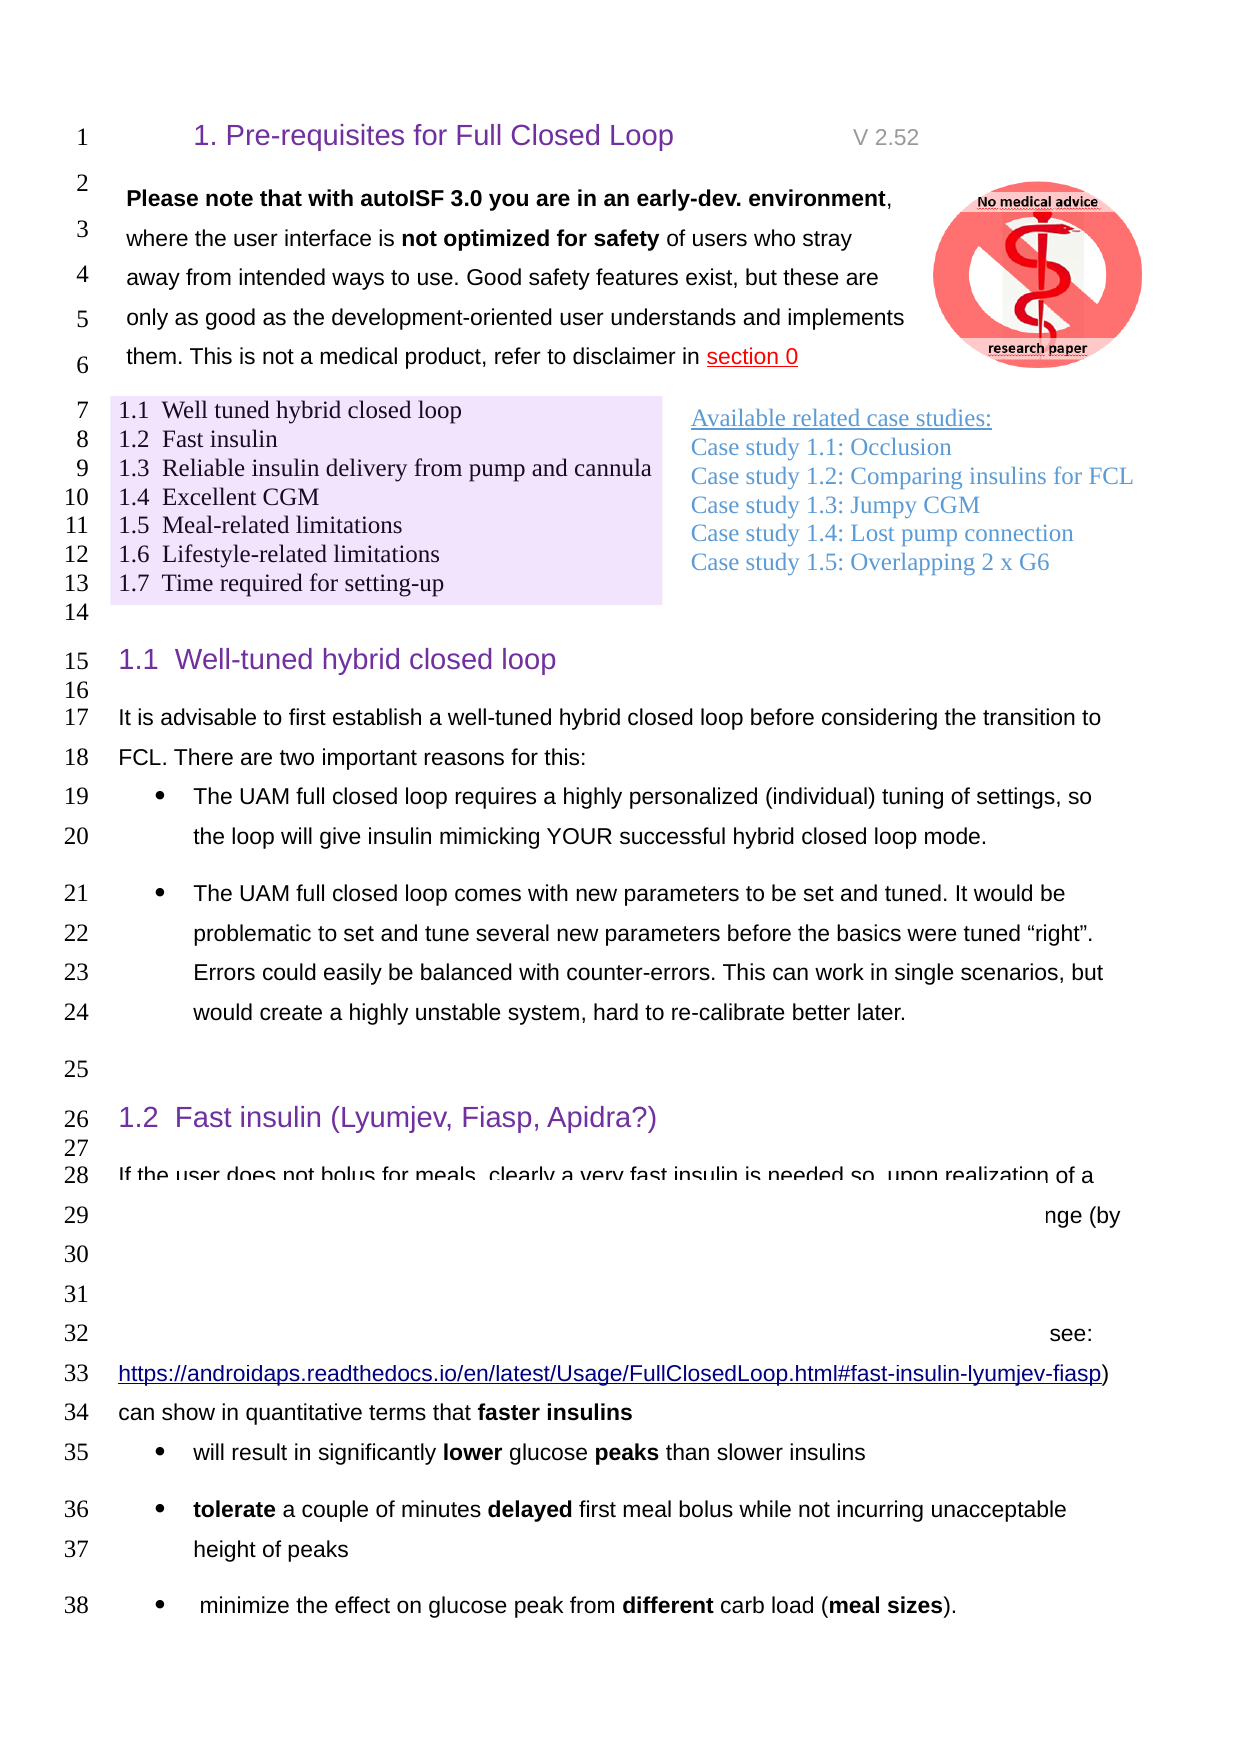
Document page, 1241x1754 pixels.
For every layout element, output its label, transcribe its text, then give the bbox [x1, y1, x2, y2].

text 1.2 Fast insulin [663, 424, 676, 453]
text 1.7 Time required for setting-up [663, 568, 1122, 597]
list The UAM full closed loop comes with new parameters to be set and tuned. It would be problematic to set and tune several new parameters before the basics were tuned “right”. Errors could easily be balanced with counter-errors. This can work in single scenarios, but would create a highly unstable system, hard to re-calibrate better later. [156, 879, 1122, 1025]
text 1.1 Well tuned hybrid closed loop [118, 395, 1122, 424]
list minimize the effect on glucose peak from different carb load (meal sizes). [156, 1592, 1122, 1619]
list will result in significantly lower glucose peaks than slower insulins [156, 1439, 1122, 1466]
list 1. Pre-requisites for Full Closed Loop V 2.52 [193, 118, 1122, 152]
list 1. Pre-requisites for Full Closed Loop V 2.52 [83, 1180, 1046, 1365]
text 1.1 Well-tuned hybrid closed loop [118, 642, 1122, 676]
text Case study 1.3: Jumpy CGM [691, 490, 1139, 518]
text Case study 1.1: Occlusion [691, 432, 1139, 461]
text Case study 1.4: Lost pump connection [691, 518, 1139, 547]
list The UAM full closed loop requires a highly personalized (individual) tuning of settings, so the loop will give insulin mimicking YOUR successful hybrid closed loop mode. [156, 783, 1122, 850]
text If the user does not bolus for meals, clearly a very fast insulin is needed so, upon realization of a starting meal-related glucose rise, the loop has any chance to eventually keep glucose in range (by common definition, under 180 mg/dl (10 mmol/l)) [118, 1162, 1122, 1268]
text 1.2 Fast insulin (Lyumjev, Fiasp, Apidra?) [118, 1100, 1122, 1133]
text Available related case studies: [691, 403, 1139, 432]
text Case study 1.2: Comparing insulins for FCL [691, 461, 1139, 490]
text Case study 1.5: Overlapping 2 x G6 [691, 547, 1139, 576]
list 1. Pre-requisites for Full Closed Loop V 2.52 [914, 168, 1163, 380]
text Please note that with autoISF 3.0 you are in an early-dev. environment, where the user interface is not optimized for safety of users who stray away from intended ways to use. Good safety features exist, but these are only as good as the development-oriented user understands and implements them. This is not a medical product, refer to disclaimer in section 0 [126, 185, 911, 370]
text 1.4 Excellent CGM [663, 482, 676, 510]
list tolerate a couple of minutes delayed first meal bolus while not incurring unacceptable height of peaks [156, 1496, 1122, 1562]
text A modelling study (key findings are summarized in initial section of case study 1.2; for more see: https://androidaps.readthedocs.io/en/latest/Usage/FullClosedLoop.html#fast-insulin-lyumjev-fiasp) can show in quantitative terms that faster insulins [118, 1320, 1122, 1426]
text It is advisable to first establish a well-tuned hybrid closed loop before considering the transition to FCL. There are two important reasons for this: [118, 704, 1122, 770]
